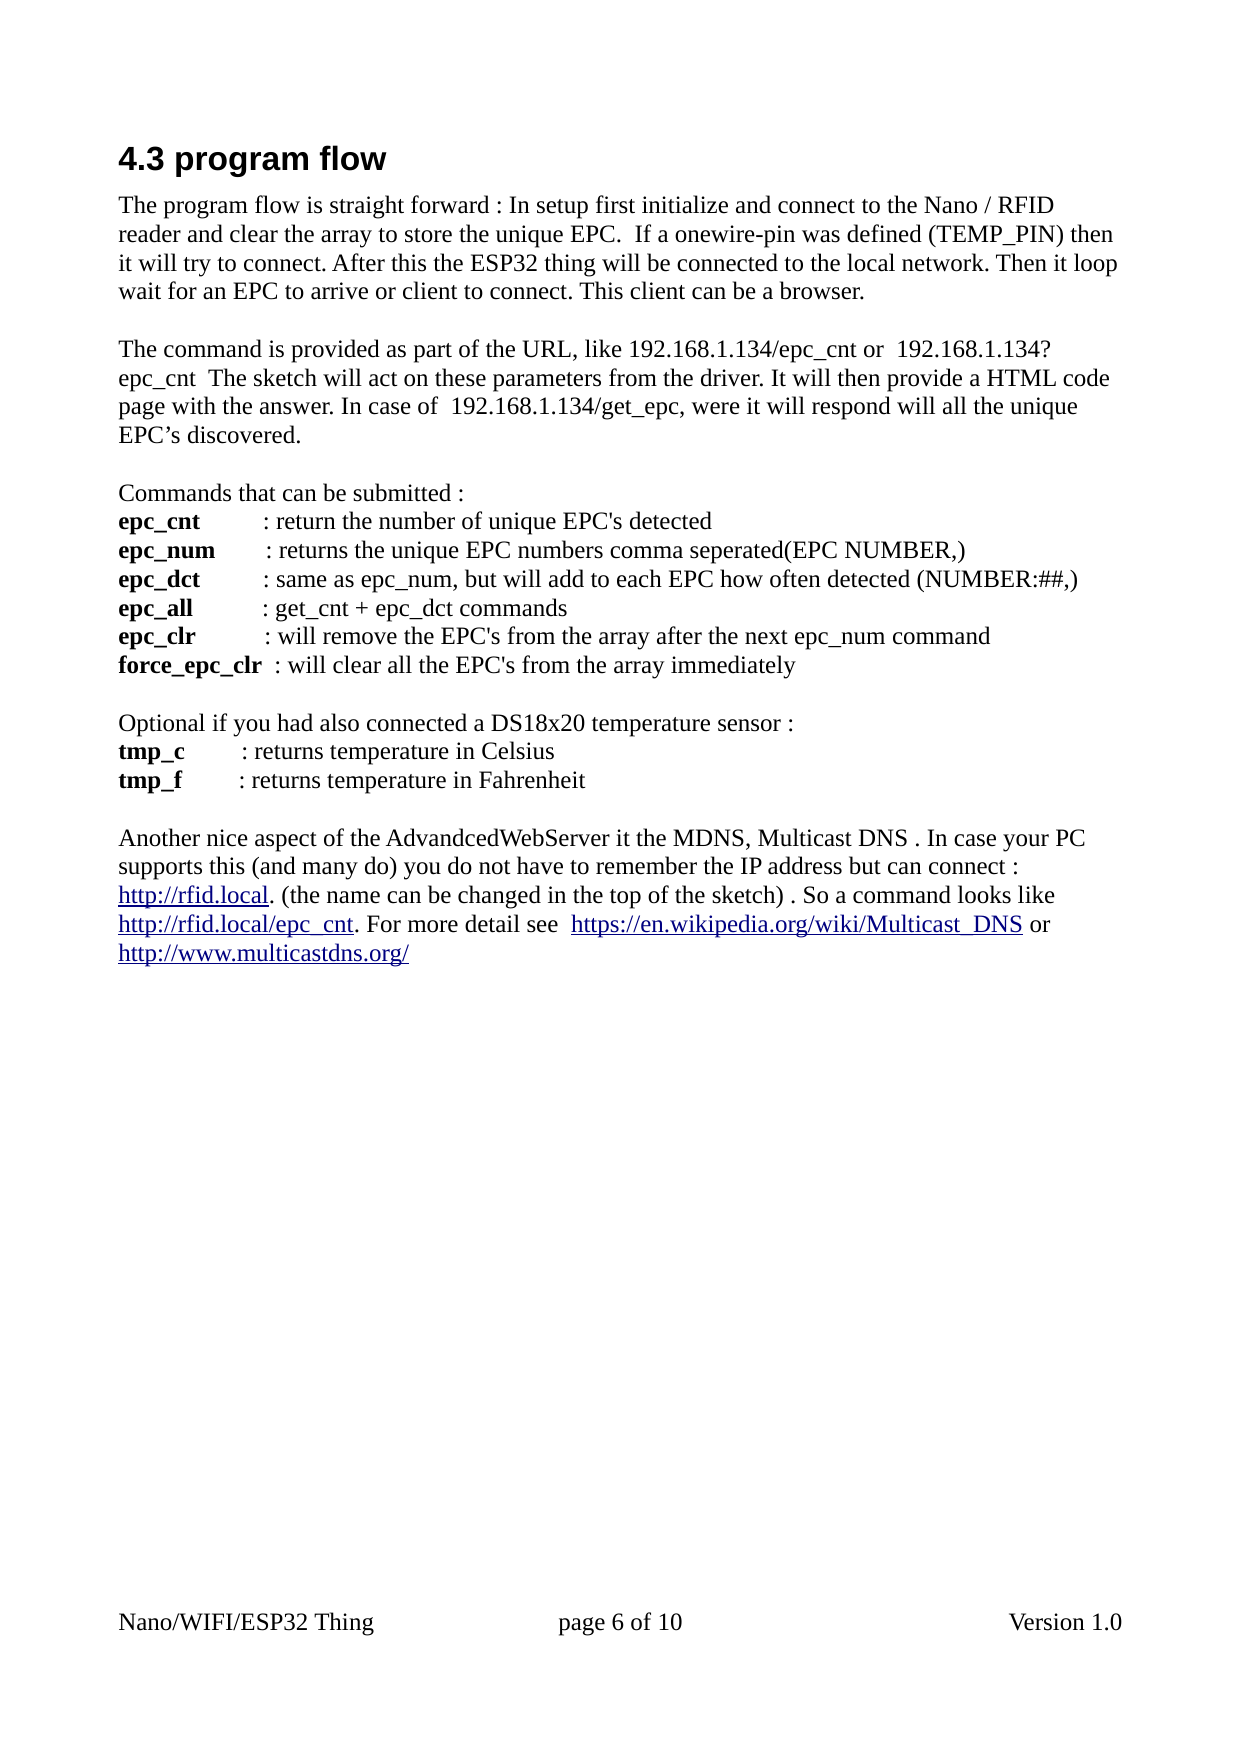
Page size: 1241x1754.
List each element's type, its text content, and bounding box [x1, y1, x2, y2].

text epc_all : get_cnt + epc_dct commands [118, 593, 1122, 621]
text tmp_c : returns temperature in Celsius [118, 736, 1122, 765]
text Another nice aspect of the AdvandcedWebServer it the MDNS, Multicast DNS . In case your PC supports this (and many do) you do not have to remember the IP address but can connect : http://rfid.local. (the name can be changed in the top of the sketch) . So a command looks like http://rfid.local/epc_cnt. For more detail see https://en.wikipedia.org/wiki/Multicast_DNS or http://www.multicastdns.org/ [118, 823, 1122, 966]
text Commands that can be submitted : [118, 478, 1122, 506]
text The program flow is straight forward : In setup first initialize and connect to the Nano / RFID reader and clear the array to store the unique EPC. If a onewire-pin was defined (TEMP_PIN) then it will try to connect. After this the ESP32 thing will be connected to the local network. Then it loop wait for an EPC to arrive or client to connect. This client can be a browser. [118, 190, 1122, 305]
text epc_num : returns the unique EPC numbers comma seperated(EPC NUMBER,) [118, 535, 1122, 564]
text The command is provided as part of the URL, like 192.168.1.134/epc_cnt or 192.168.1.134?epc_cnt The sketch will act on these parameters from the driver. It will then provide a HTML code page with the answer. In case of 192.168.1.134/get_epc, were it will respond will all the unique EPC’s discovered. [118, 334, 1122, 449]
text epc_clr : will remove the EPC's from the array after the next epc_num command [118, 621, 1122, 650]
subtitle 4.3 program flow [118, 139, 1122, 178]
text epc_cnt : return the number of unique EPC's detected [118, 506, 1122, 535]
text force_epc_clr : will clear all the EPC's from the array immediately [118, 650, 1122, 679]
text epc_dct : same as epc_num, but will add to each EPC how often detected (NUMBER:##,) [118, 564, 1122, 593]
text Optional if you had also connected a DS18x20 temperature sensor : [118, 708, 1122, 736]
text tmp_f : returns temperature in Fahrenheit [118, 765, 1122, 794]
